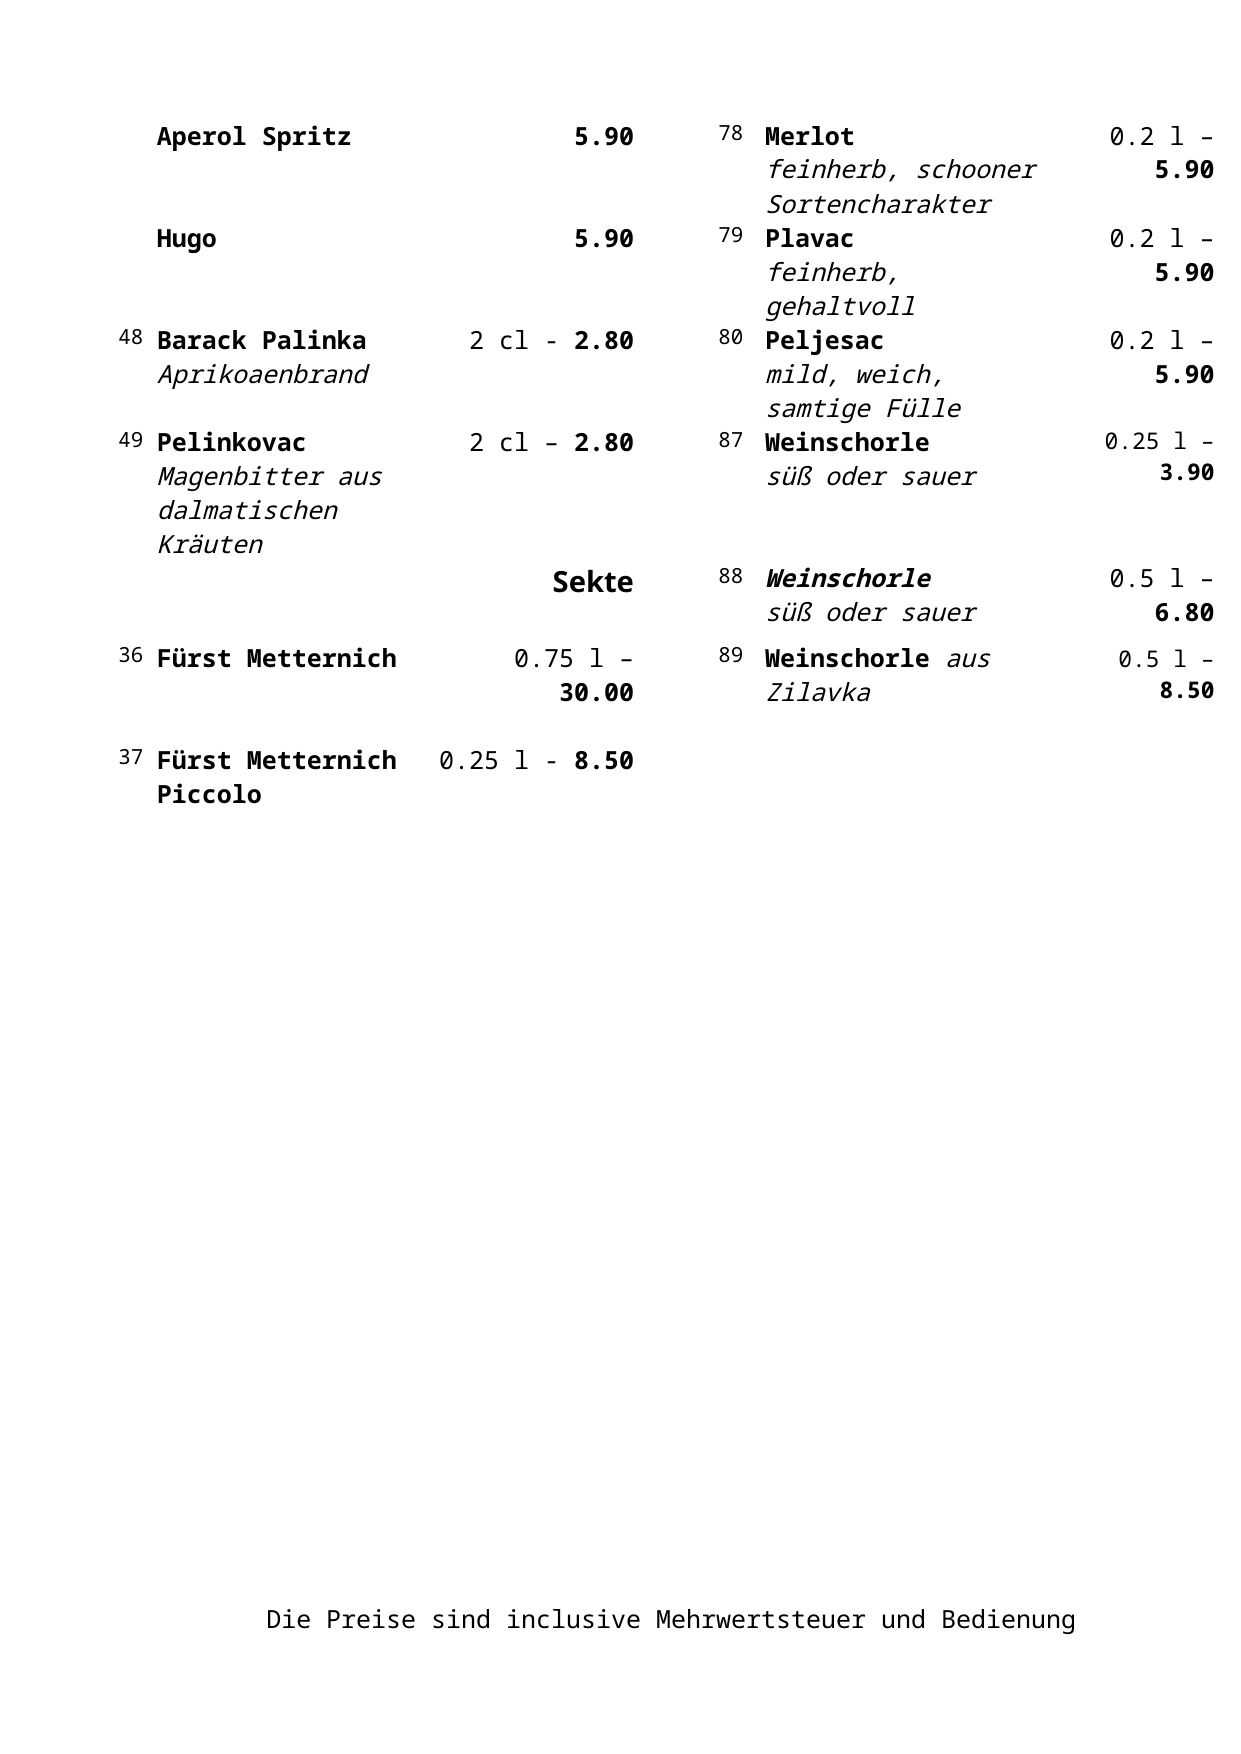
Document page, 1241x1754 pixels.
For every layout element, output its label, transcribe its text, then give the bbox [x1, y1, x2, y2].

table_cell 2 cl - 2.80 [428, 323, 634, 425]
table_cell 89 [718, 640, 765, 742]
table_cell 37 [118, 743, 157, 811]
table_cell [118, 118, 157, 220]
table_cell 36 [118, 640, 157, 742]
table_cell 0.25 l – 3.90 [1056, 425, 1214, 561]
table_cell 49 [118, 425, 157, 561]
table_cell Weinschorle aus Zilavka [765, 640, 1056, 742]
table_cell 5.90 [428, 220, 634, 322]
table_cell 0.2 l – 5.90 [1056, 323, 1214, 425]
table_cell 48 [118, 323, 157, 425]
table_cell 0.5 l – 6.80 [1056, 561, 1214, 640]
table_cell 80 [718, 323, 765, 425]
table_cell Fürst Metternich [157, 640, 428, 742]
table_cell 88 [718, 561, 765, 640]
table_cell Hugo [157, 220, 428, 322]
table_cell [118, 220, 157, 322]
table_cell 2 cl – 2.80 [428, 425, 634, 561]
table_cell 87 [718, 425, 765, 561]
table_cell Sekte [118, 561, 634, 640]
table_cell Fürst Metternich Piccolo [157, 743, 428, 811]
table_cell 5.90 [428, 118, 634, 220]
table_cell Barack Palinka Aprikoaenbrand [157, 323, 428, 425]
table_cell Merlot feinherb, schooner Sortencharakter [765, 118, 1056, 220]
table_cell Weinschorle süß oder sauer [765, 561, 1056, 640]
table_cell 0.2 l – 5.90 [1056, 118, 1214, 220]
table_cell 0.75 l – 30.00 [428, 640, 634, 742]
table_cell 78 [718, 118, 765, 220]
table_cell Pelinkovac Magenbitter aus dalmatischen Kräuten [157, 425, 428, 561]
table_cell 0.5 l – 8.50 [1056, 640, 1214, 742]
table_cell 0.2 l – 5.90 [1056, 220, 1214, 322]
table_cell Weinschorle süß oder sauer [765, 425, 1056, 561]
table_cell 0.25 l - 8.50 [428, 743, 634, 811]
table_cell [718, 743, 1214, 811]
table_cell Peljesac mild, weich, samtige Fülle [765, 323, 1056, 425]
table_cell Plavac feinherb, gehaltvoll [765, 220, 1056, 322]
table_cell 79 [718, 220, 765, 322]
table_cell Aperol Spritz [157, 118, 428, 220]
